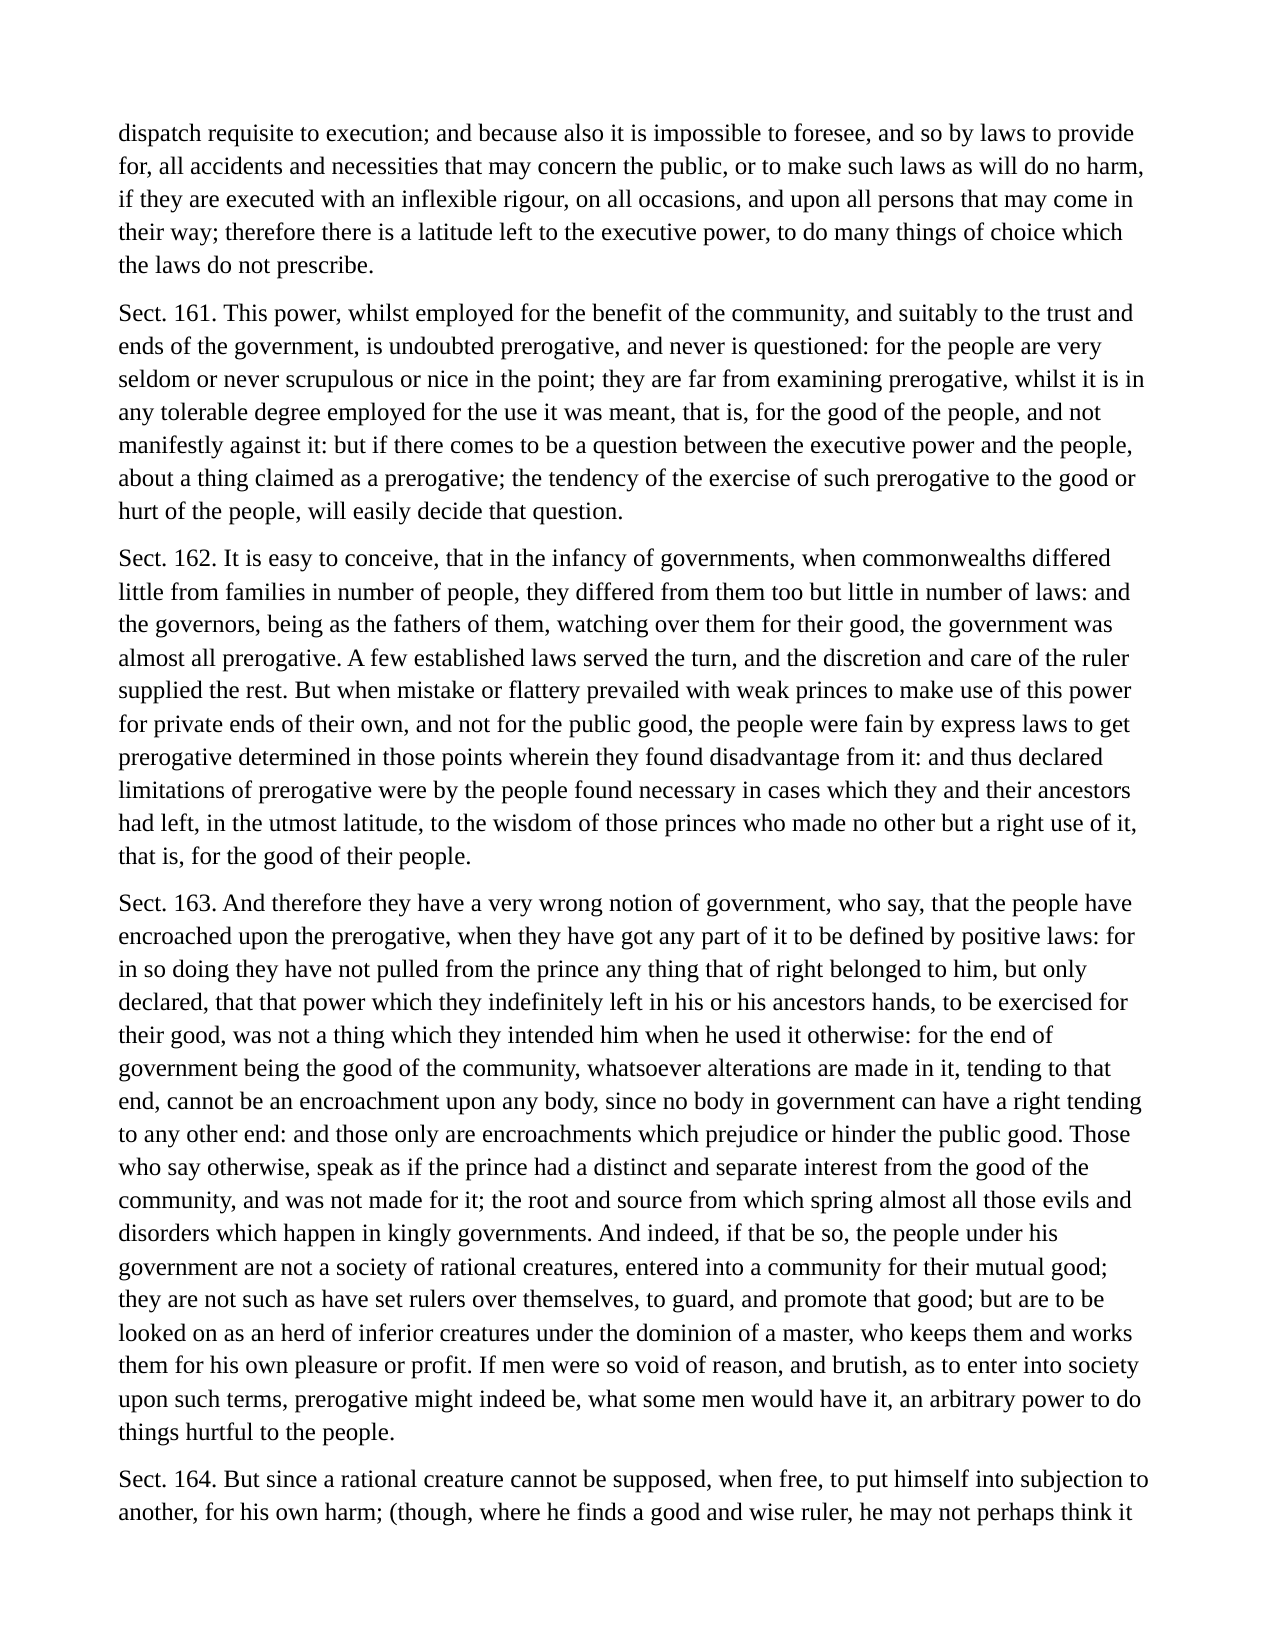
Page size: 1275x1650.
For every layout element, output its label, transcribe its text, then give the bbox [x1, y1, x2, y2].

text Sect. 162. It is easy to conceive, that in the infancy of governments, when commonwealths differed little from families in number of people, they differed from them too but little in number of laws: and the governors, being as the fathers of them, watching over them for their good, the government was almost all prerogative. A few established laws served the turn, and the discretion and care of the ruler supplied the rest. But when mistake or flattery prevailed with weak princes to make use of this power for private ends of their own, and not for the public good, the people were fain by express laws to get prerogative determined in those points wherein they found disadvantage from it: and thus declared limitations of prerogative were by the people found necessary in cases which they and their ancestors had left, in the utmost latitude, to the wisdom of those princes who made no other but a right use of it, that is, for the good of their people. [118, 543, 1157, 869]
text dispatch requisite to execution; and because also it is impossible to foresee, and so by laws to provide for, all accidents and necessities that may concern the public, or to make such laws as will do no harm, if they are executed with an inflexible rigour, on all occasions, and upon all persons that may come in their way; therefore there is a latitude left to the executive power, to do many things of choice which the laws do not prescribe. [118, 118, 1157, 279]
text Sect. 163. And therefore they have a very wrong notion of government, who say, that the people have encroached upon the prerogative, when they have got any part of it to be defined by positive laws: for in so doing they have not pulled from the prince any thing that of right belonged to him, but only declared, that that power which they indefinitely left in his or his ancestors hands, to be exercised for their good, was not a thing which they intended him when he used it otherwise: for the end of government being the good of the community, whatsoever alterations are made in it, tending to that end, cannot be an encroachment upon any body, since no body in government can have a right tending to any other end: and those only are encroachments which prejudice or hinder the public good. Those who say otherwise, speak as if the prince had a distinct and separate interest from the good of the community, and was not made for it; the root and source from which spring almost all those evils and disorders which happen in kingly governments. And indeed, if that be so, the people under his government are not a society of rational creatures, entered into a community for their mutual good; they are not such as have set rulers over themselves, to guard, and promote that good; but are to be looked on as an herd of inferior creatures under the dominion of a master, who keeps them and works them for his own pleasure or profit. If men were so void of reason, and brutish, as to enter into society upon such terms, prerogative might indeed be, what some men would have it, an arbitrary power to do things hurtful to the people. [118, 888, 1157, 1445]
text Sect. 164. But since a rational creature cannot be supposed, when free, to put himself into subjection to another, for his own harm; (though, where he finds a good and wise ruler, he may not perhaps think it [118, 1464, 1157, 1526]
text Sect. 161. This power, whilst employed for the benefit of the community, and suitably to the trust and ends of the government, is undoubted prerogative, and never is questioned: for the people are very seldom or never scrupulous or nice in the point; they are far from examining prerogative, whilst it is in any tolerable degree employed for the use it was meant, that is, for the good of the people, and not manifestly against it: but if there comes to be a question between the executive power and the people, about a thing claimed as a prerogative; the tendency of the exercise of such prerogative to the good or hurt of the people, will easily decide that question. [118, 298, 1157, 525]
